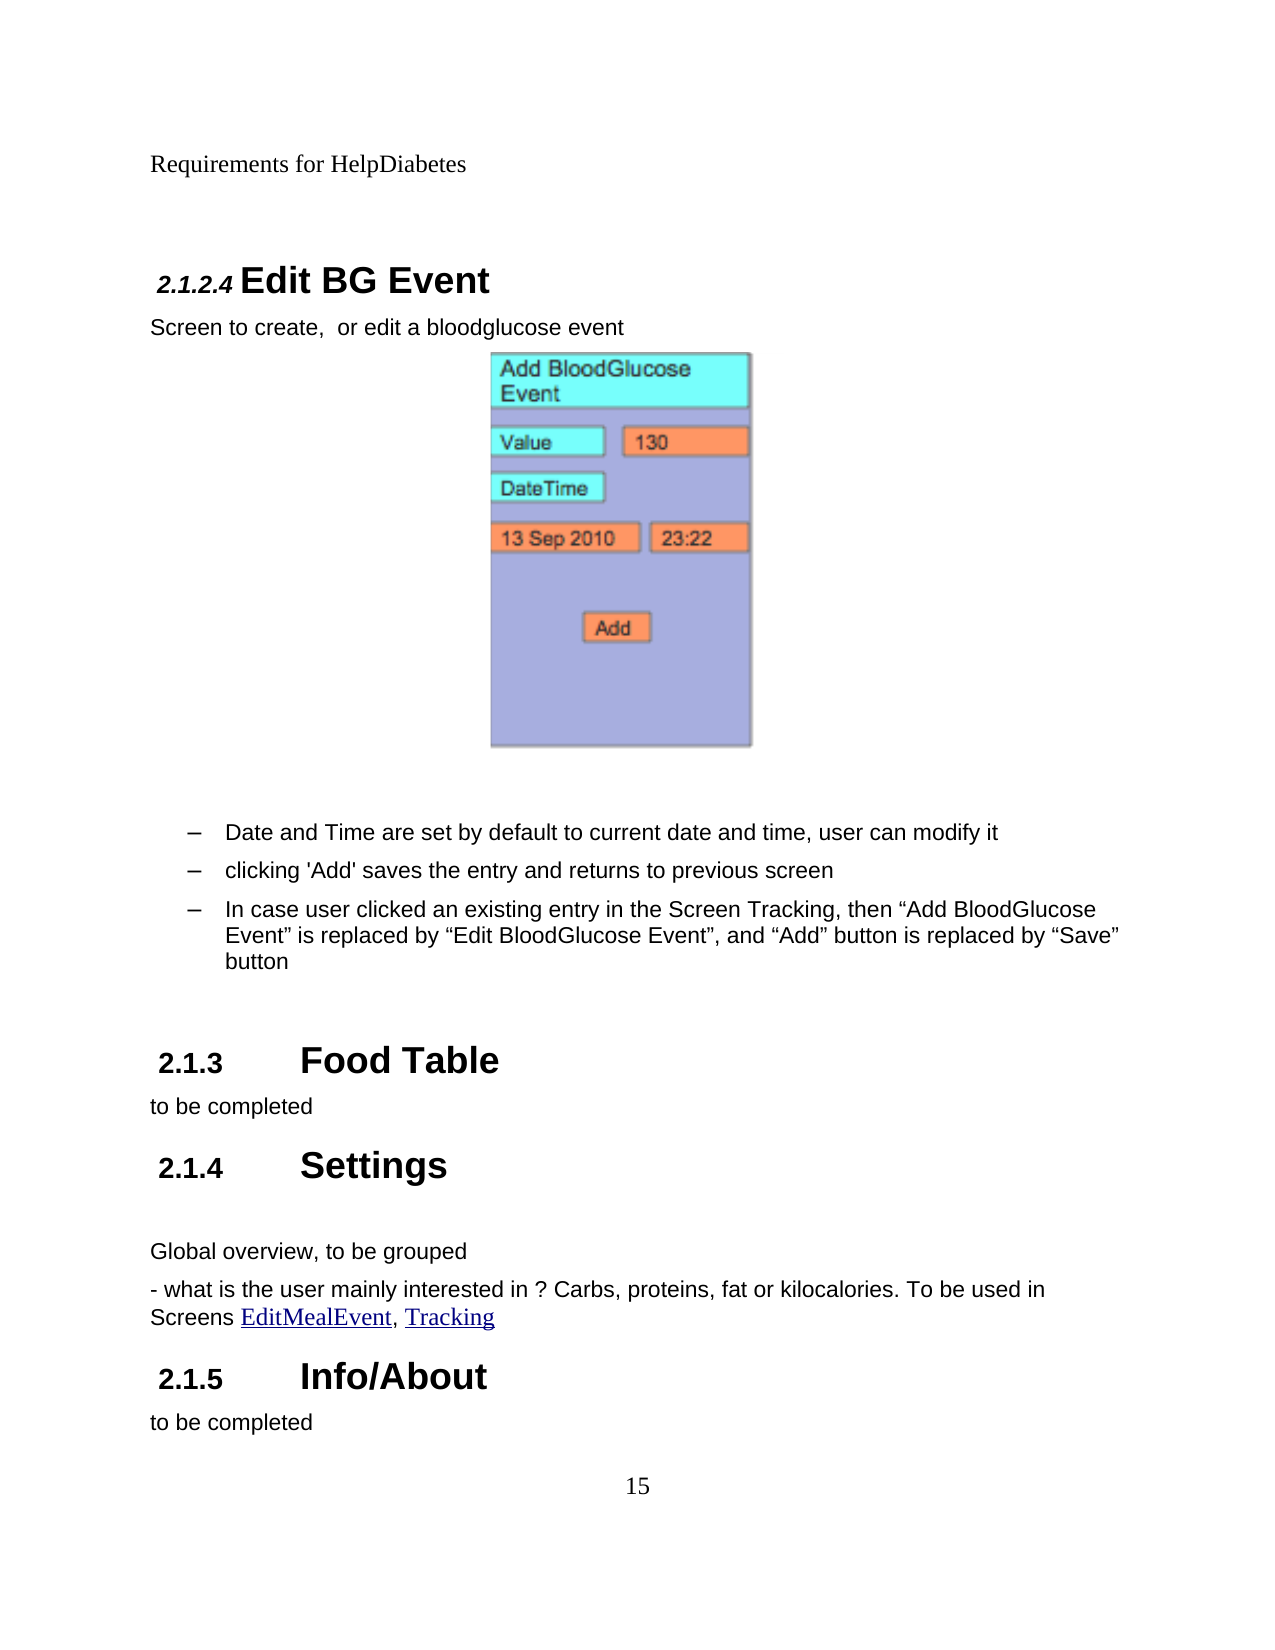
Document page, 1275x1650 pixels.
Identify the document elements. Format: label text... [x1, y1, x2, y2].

text to be completed [150, 1410, 1125, 1436]
list In case user clicked an existing entry in the Screen Tracking, then “Add BloodGlucose Event” is replaced by “Edit BloodGlucose Event”, and “Add” button is replaced by “Save” button [187, 897, 1125, 974]
subtitle Edit BG Event [150, 260, 1125, 302]
text Global overview, to be grouped [150, 1239, 1125, 1265]
subtitle Settings [150, 1144, 1125, 1186]
text Screen to create, or edit a bloodglucose event [150, 314, 1125, 340]
list clicking 'Add' saves the entry and returns to previous screen [187, 858, 1125, 884]
subtitle Food Table [150, 1039, 1125, 1081]
text - what is the user mainly interested in ? Carbs, proteins, fat or kilocalories. To be used in Screens EditMealEvent, Tracking [150, 1277, 1125, 1331]
list Date and Time are set by default to current date and time, user can modify it [187, 819, 1125, 846]
picture [490, 352, 785, 780]
subtitle Info/About [150, 1356, 1125, 1397]
text to be completed [150, 1094, 1125, 1119]
